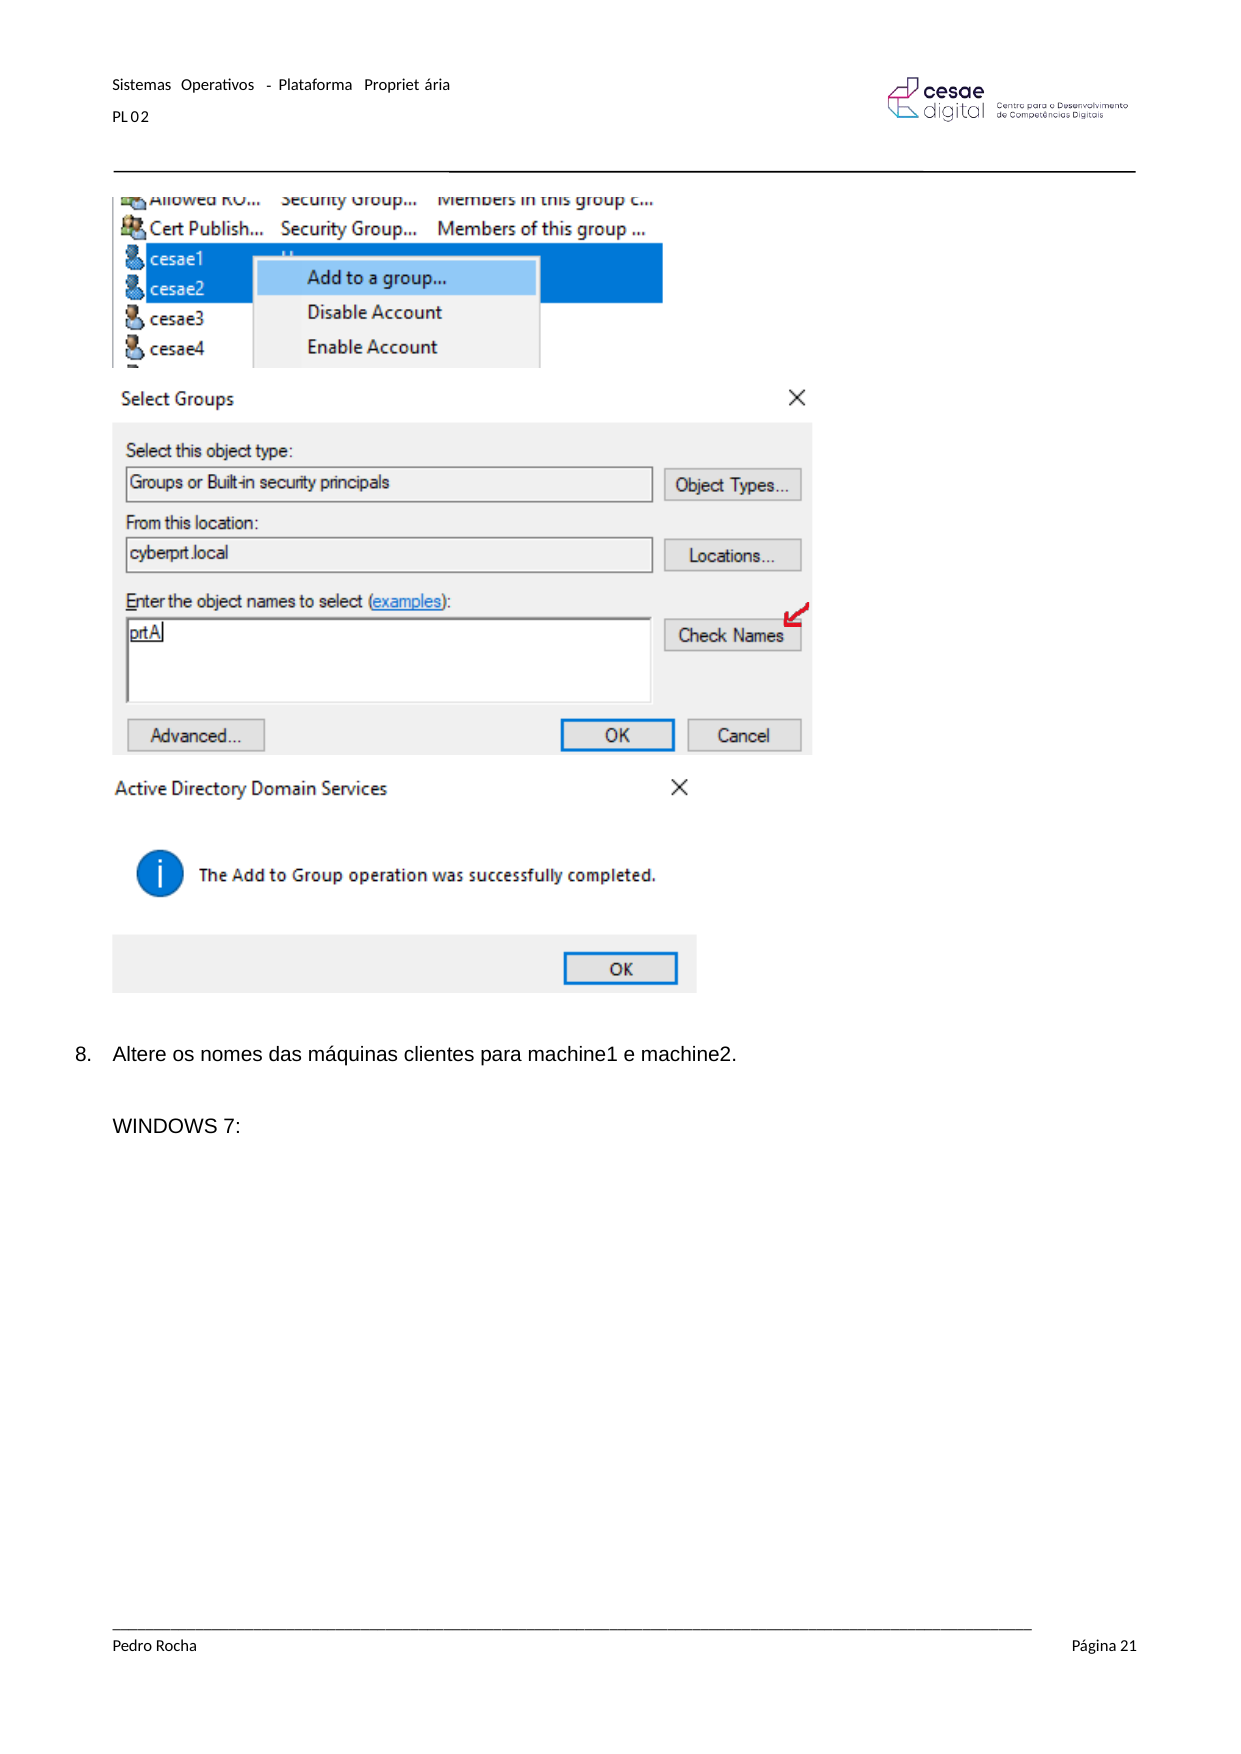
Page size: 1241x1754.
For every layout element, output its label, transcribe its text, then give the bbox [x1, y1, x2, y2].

list Altere os nomes das máquinas clientes para machine1 e machine2. [75, 1042, 1137, 1066]
text WINDOWS 7: [112, 1114, 1137, 1138]
